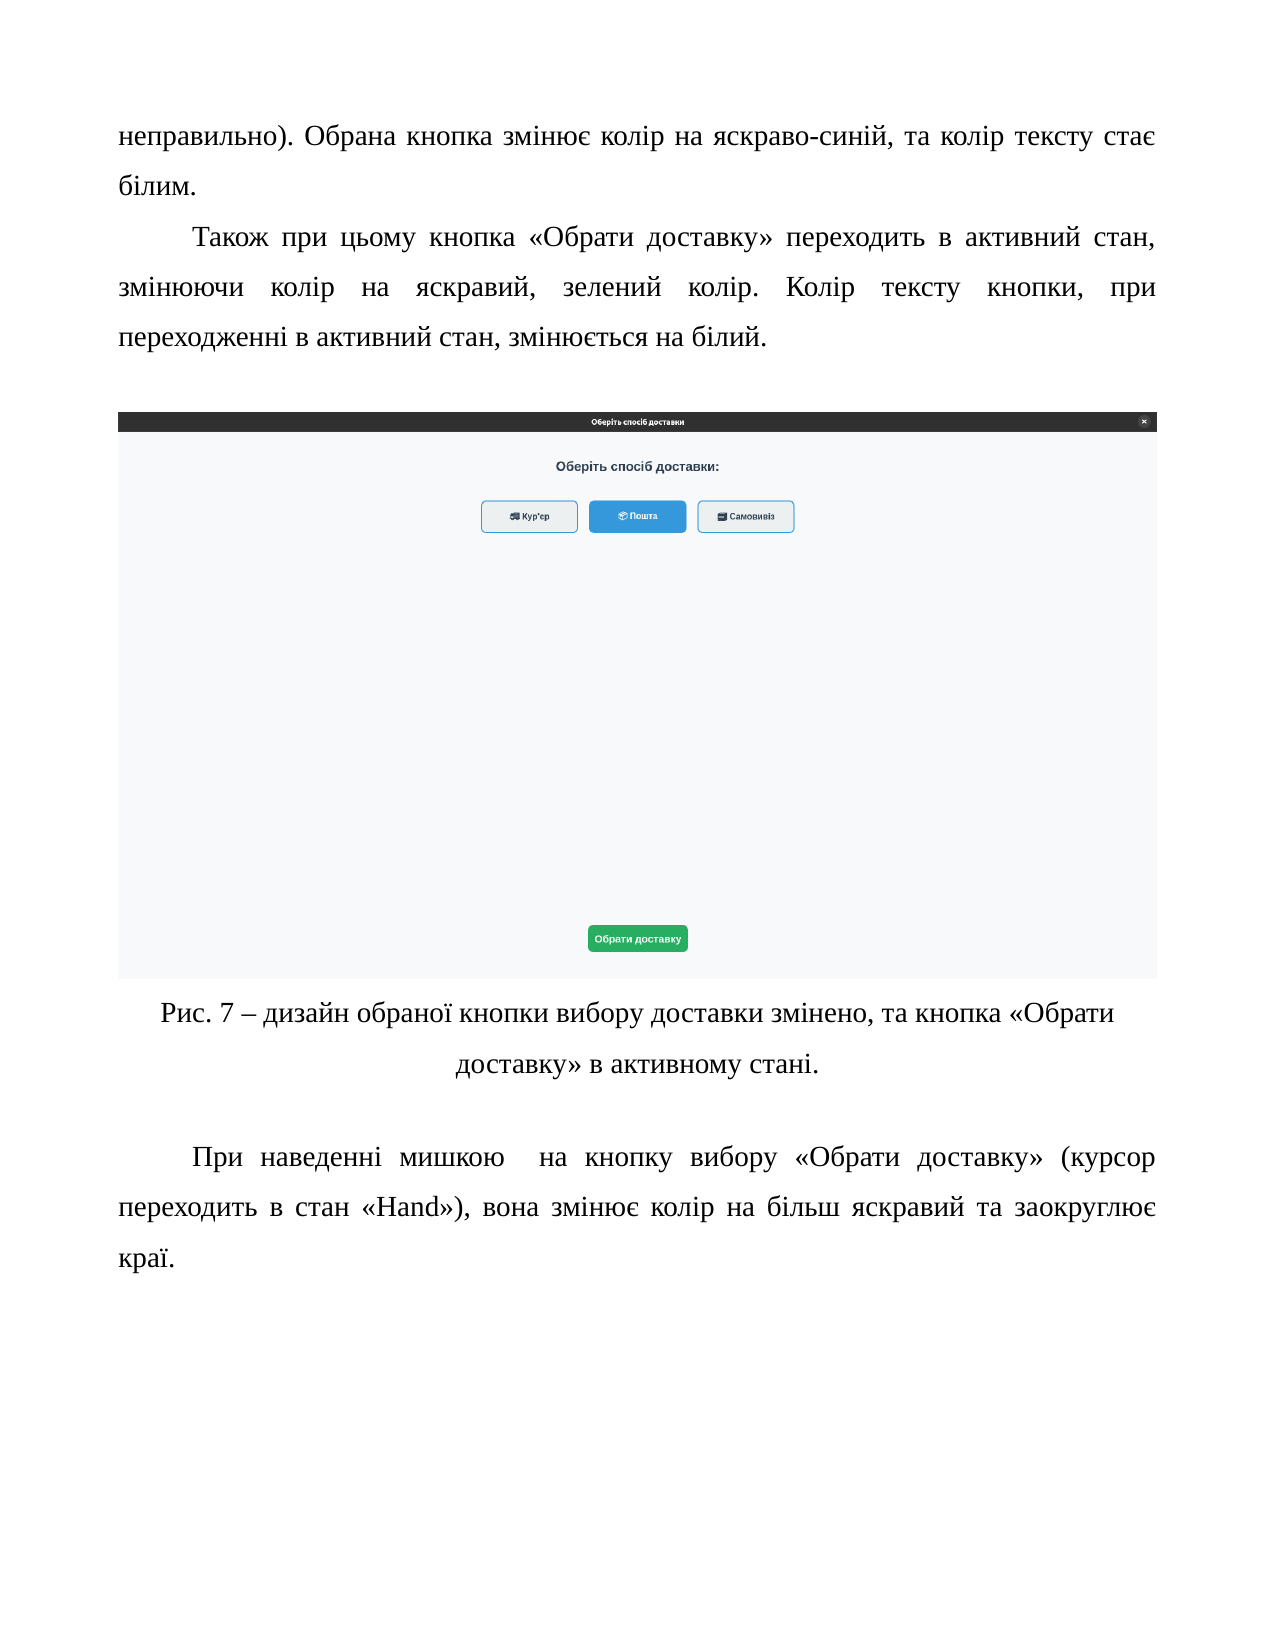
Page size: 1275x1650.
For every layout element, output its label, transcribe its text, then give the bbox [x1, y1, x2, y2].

picture [118, 412, 1157, 979]
text Рис. 7 – дизайн обраної кнопки вибору доставки змінено, та кнопка «Обрати доставку» в активному стані. [118, 979, 1157, 1079]
text неправильно). Обрана кнопка змінює колір на яскраво-синій, та колір тексту стає білим. [118, 118, 1157, 202]
text Також при цьому кнопка «Обрати доставку» переходить в активний стан, змінюючи колір на яскравий, зелений колір. Колір тексту кнопки, при переходженні в активний стан, змінюється на білий. [118, 219, 1157, 353]
text При наведенні мишкою на кнопку вибору «Обрати доставку» (курсор переходить в стан «Hand»), вона змінює колір на більш яскравий та заокруглює краї. [118, 1139, 1157, 1374]
